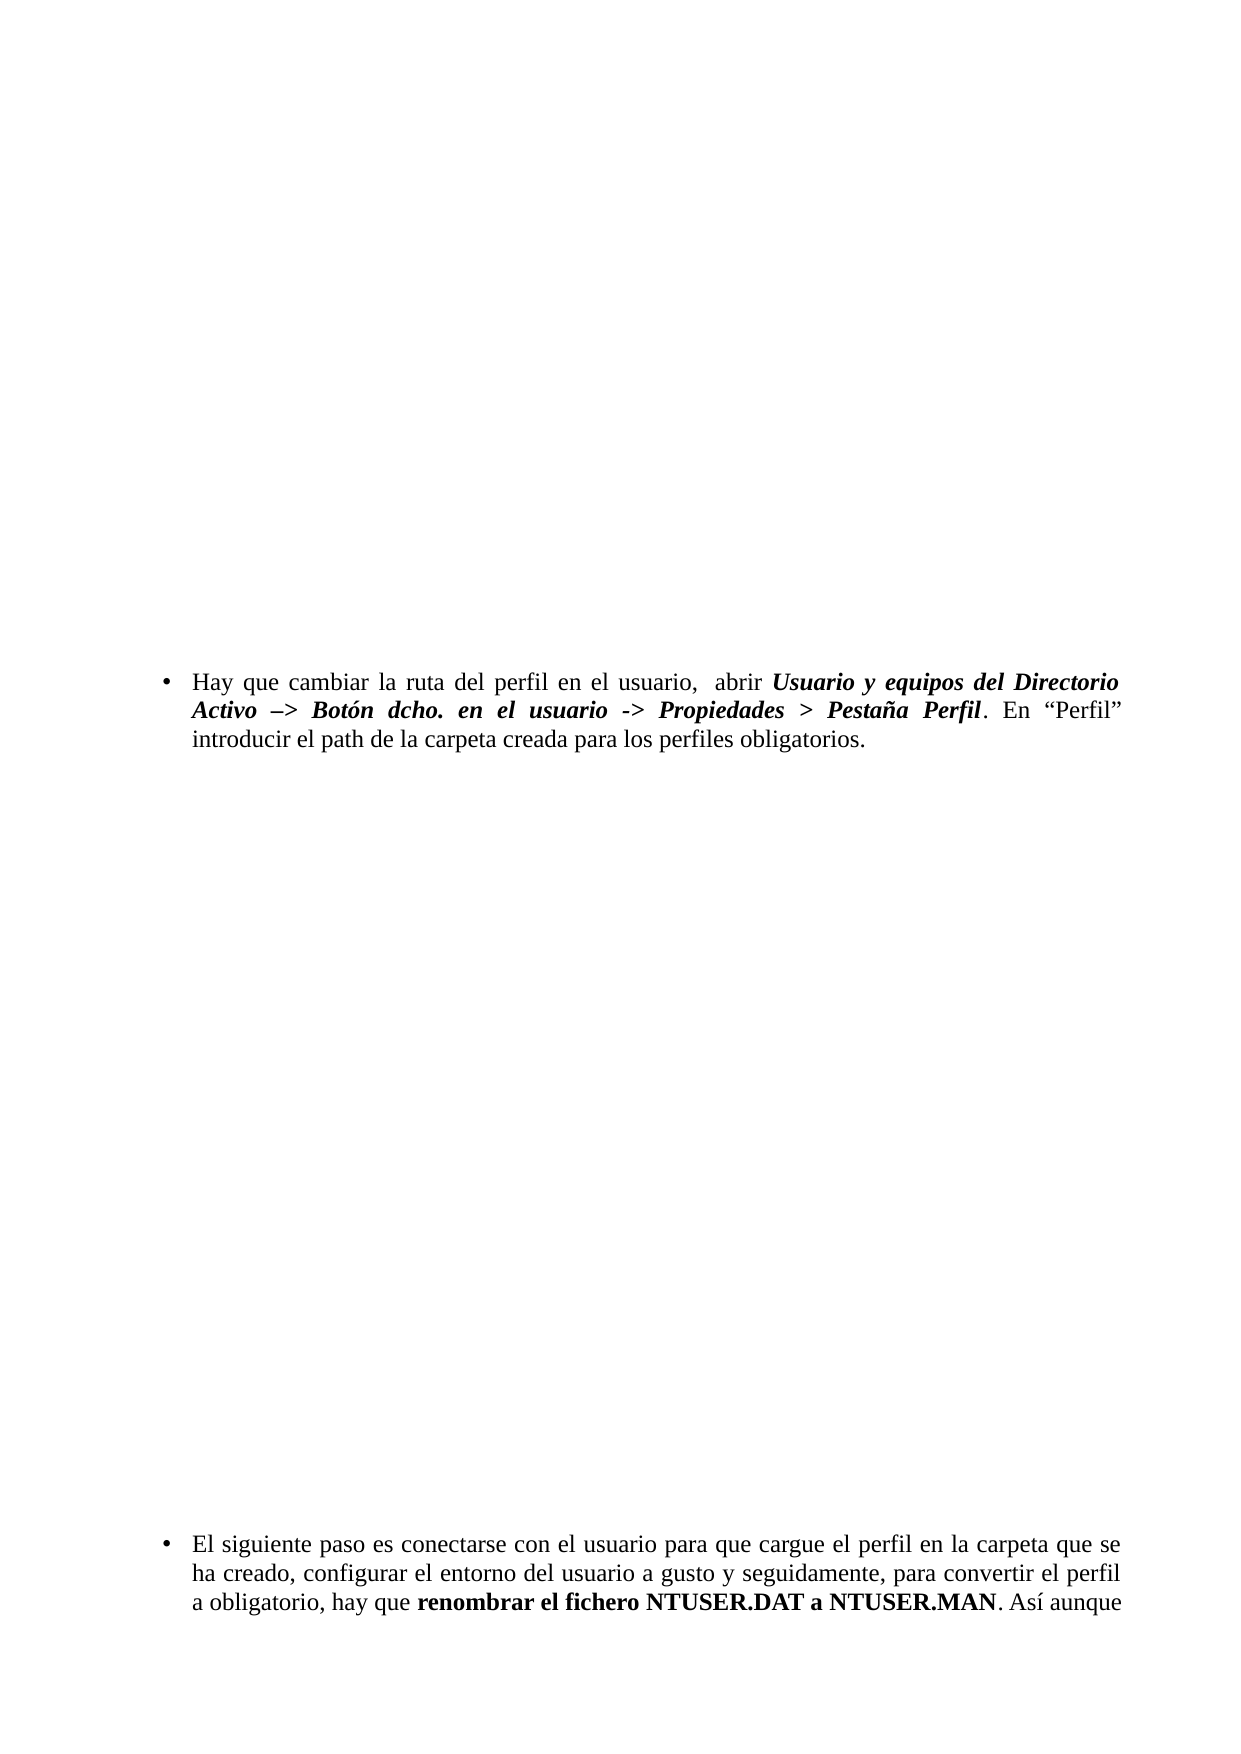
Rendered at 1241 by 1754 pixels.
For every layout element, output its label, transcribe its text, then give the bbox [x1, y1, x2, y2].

list Hay que cambiar la ruta del perfil en el usuario, abrir Usuario y equipos del Directorio Activo –> Botón dcho. en el usuario -> Propiedades > Pestaña Perfil. En “Perfil” introducir el path de la carpeta creada para los perfiles obligatorios. [162, 667, 1122, 753]
list El siguiente paso es conectarse con el usuario para que cargue el perfil en la carpeta que se ha creado, configurar el entorno del usuario a gusto y seguidamente, para convertir el perfil a obligatorio, hay que renombrar el fichero NTUSER.DAT a NTUSER.MAN. Así aunque [162, 1529, 1122, 1616]
